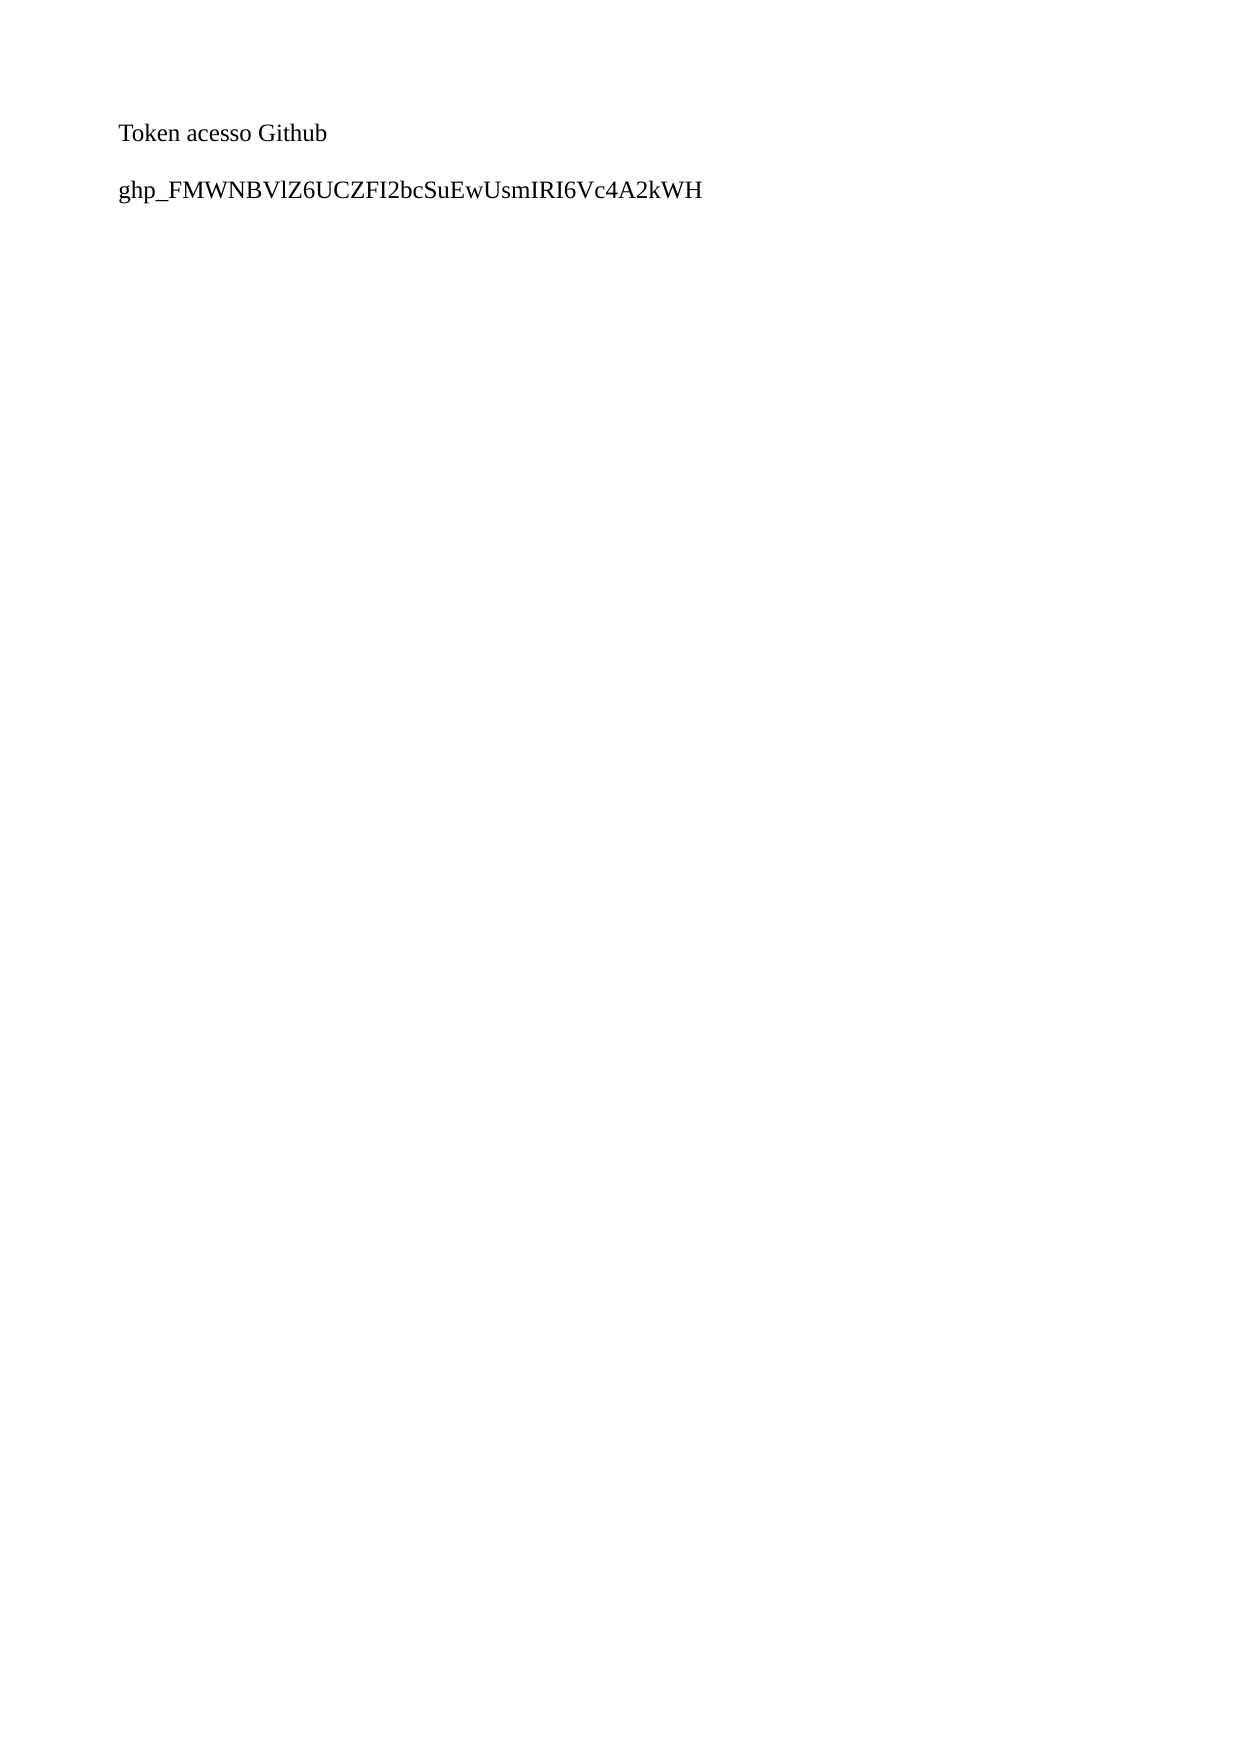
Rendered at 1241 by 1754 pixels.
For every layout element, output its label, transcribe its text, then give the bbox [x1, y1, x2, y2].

text 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 [118, 176, 1122, 204]
text Token acesso Github [118, 118, 1122, 147]
